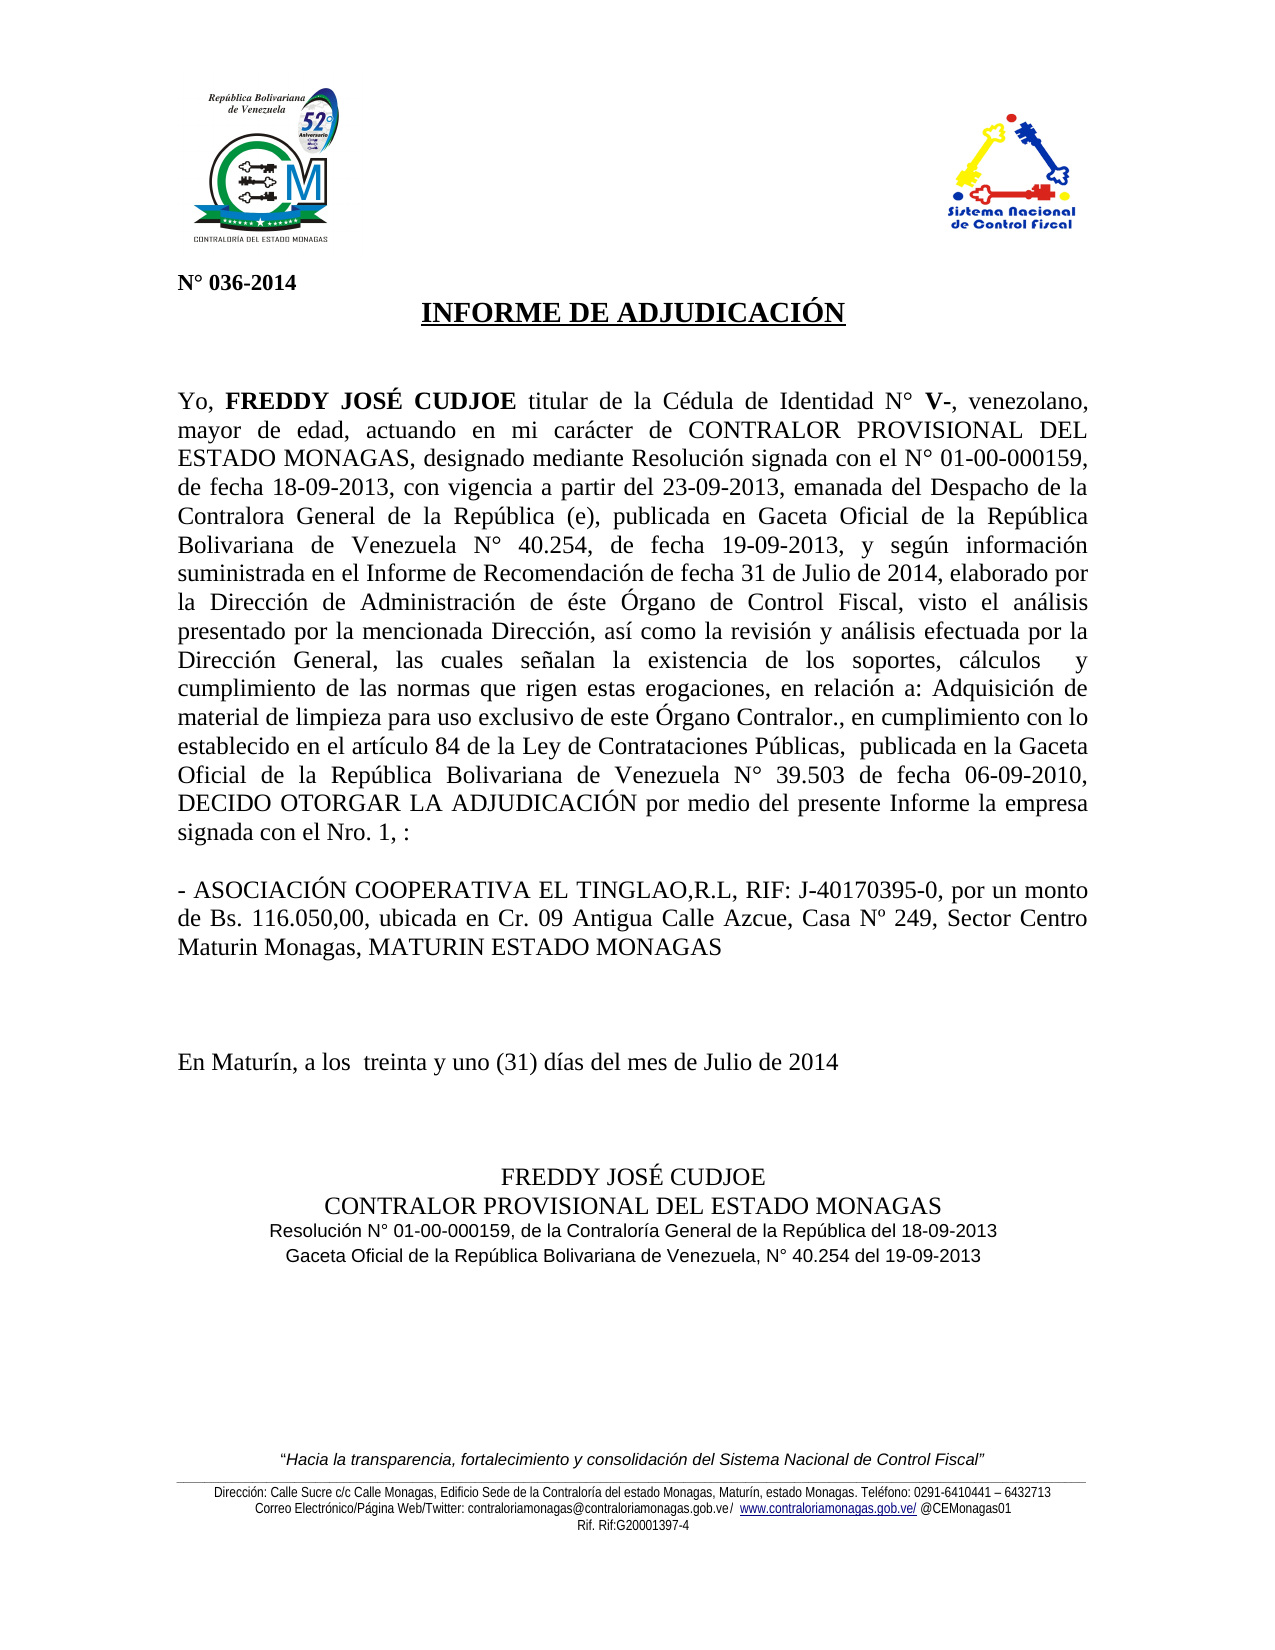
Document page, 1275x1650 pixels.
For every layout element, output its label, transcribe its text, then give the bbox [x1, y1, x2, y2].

text CONTRALOR PROVISIONAL DEL ESTADO MONAGAS [177, 1191, 1089, 1220]
text En Maturín, a los treinta y uno (31) días del mes de Julio de 2014 [177, 1047, 1089, 1076]
text Yo, FREDDY JOSÉ CUDJOE titular de la Cédula de Identidad N° V-, venezolano, mayor de edad, actuando en mi carácter de CONTRALOR PROVISIONAL DEL ESTADO MONAGAS, designado mediante Resolución signada con el N° 01-00-000159, de fecha 18-09-2013, con vigencia a partir del 23-09-2013, emanada del Despacho de la Contralora General de la República (e), publicada en Gaceta Oficial de la República Bolivariana de Venezuela N° 40.254, de fecha 19-09-2013, y según información suministrada en el Informe de Recomendación de fecha 31 de Julio de 2014, elaborado por la Dirección de Administración de éste Órgano de Control Fiscal, visto el análisis presentado por la mencionada Dirección, así como la revisión y análisis efectuada por la Dirección General, las cuales señalan la existencia de los soportes, cálculos y cumplimiento de las normas que rigen estas erogaciones, en relación a: Adquisición de material de limpieza para uso exclusivo de este Órgano Contralor., en cumplimiento con lo establecido en el artículo 84 de la Ley de Contrataciones Públicas, publicada en la Gaceta Oficial de la República Bolivariana de Venezuela N° 39.503 de fecha 06-09-2010, DECIDO OTORGAR LA ADJUDICACIÓN por medio del presente Informe la empresa signada con el Nro. 1, : [177, 386, 1089, 846]
text Gaceta Oficial de la República Bolivariana de Venezuela, N° 40.254 del 19-09-2013 [177, 1241, 1089, 1266]
text Resolución N° 01-00-000159, de la Contraloría General de la República del 18-09-2013 [177, 1220, 1089, 1241]
text N° 036-2014 [177, 269, 1089, 295]
text INFORME DE ADJUDICACIÓN [177, 295, 1089, 328]
text FREDDY JOSÉ CUDJOE [177, 1162, 1089, 1191]
picture [941, 107, 1088, 235]
picture [169, 72, 363, 258]
text - ASOCIACIÓN COOPERATIVA EL TINGLAO,R.L, RIF: J-40170395-0, por un monto de Bs. 116.050,00, ubicada en Cr. 09 Antigua Calle Azcue, Casa Nº 249, Sector Centro Maturin Monagas, MATURIN ESTADO MONAGAS [177, 875, 1089, 1018]
